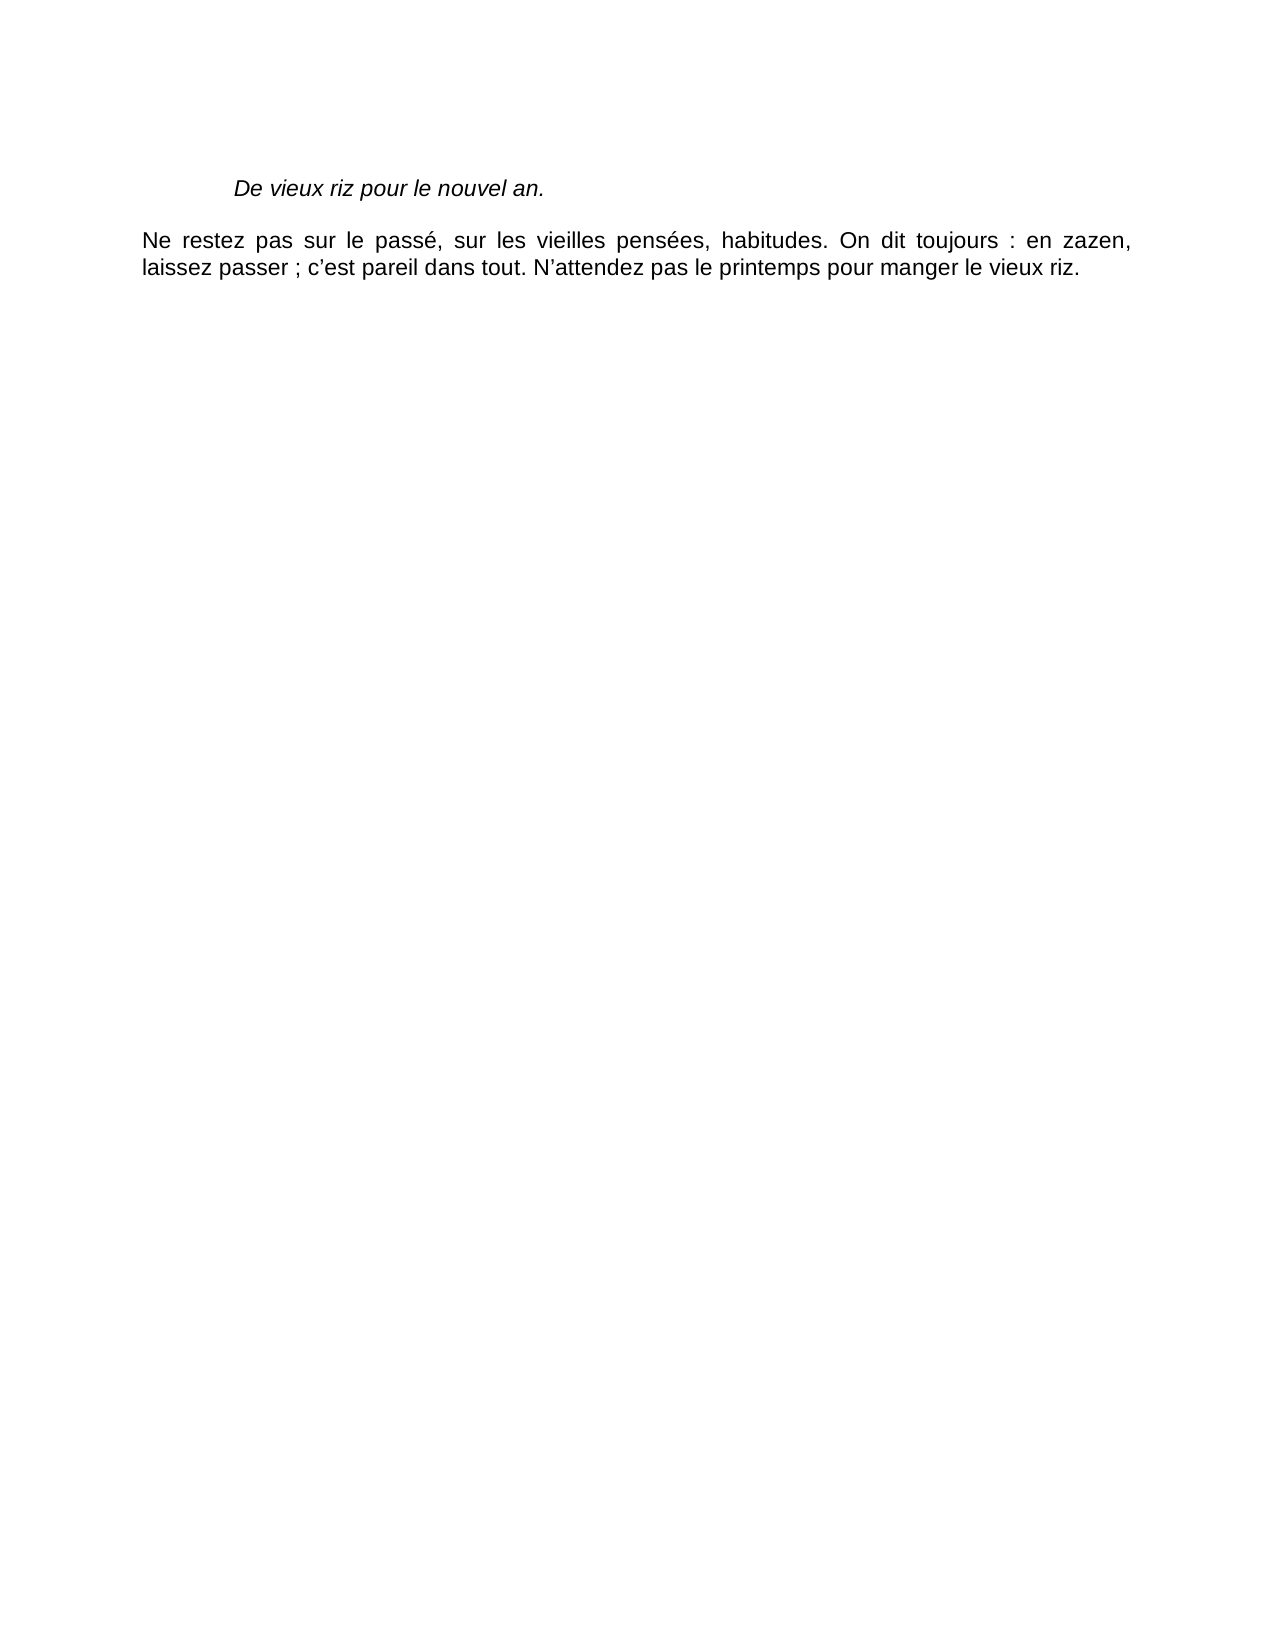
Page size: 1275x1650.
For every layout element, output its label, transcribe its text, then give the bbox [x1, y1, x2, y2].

text De vieux riz pour le nouvel an. [233, 176, 1133, 202]
text Ne restez pas sur le passé, sur les vieilles pensées, habitudes. On dit toujours : en zazen, laissez passer ; c’est pareil dans tout. N’attendez pas le printemps pour manger le vieux riz. [142, 228, 1133, 280]
